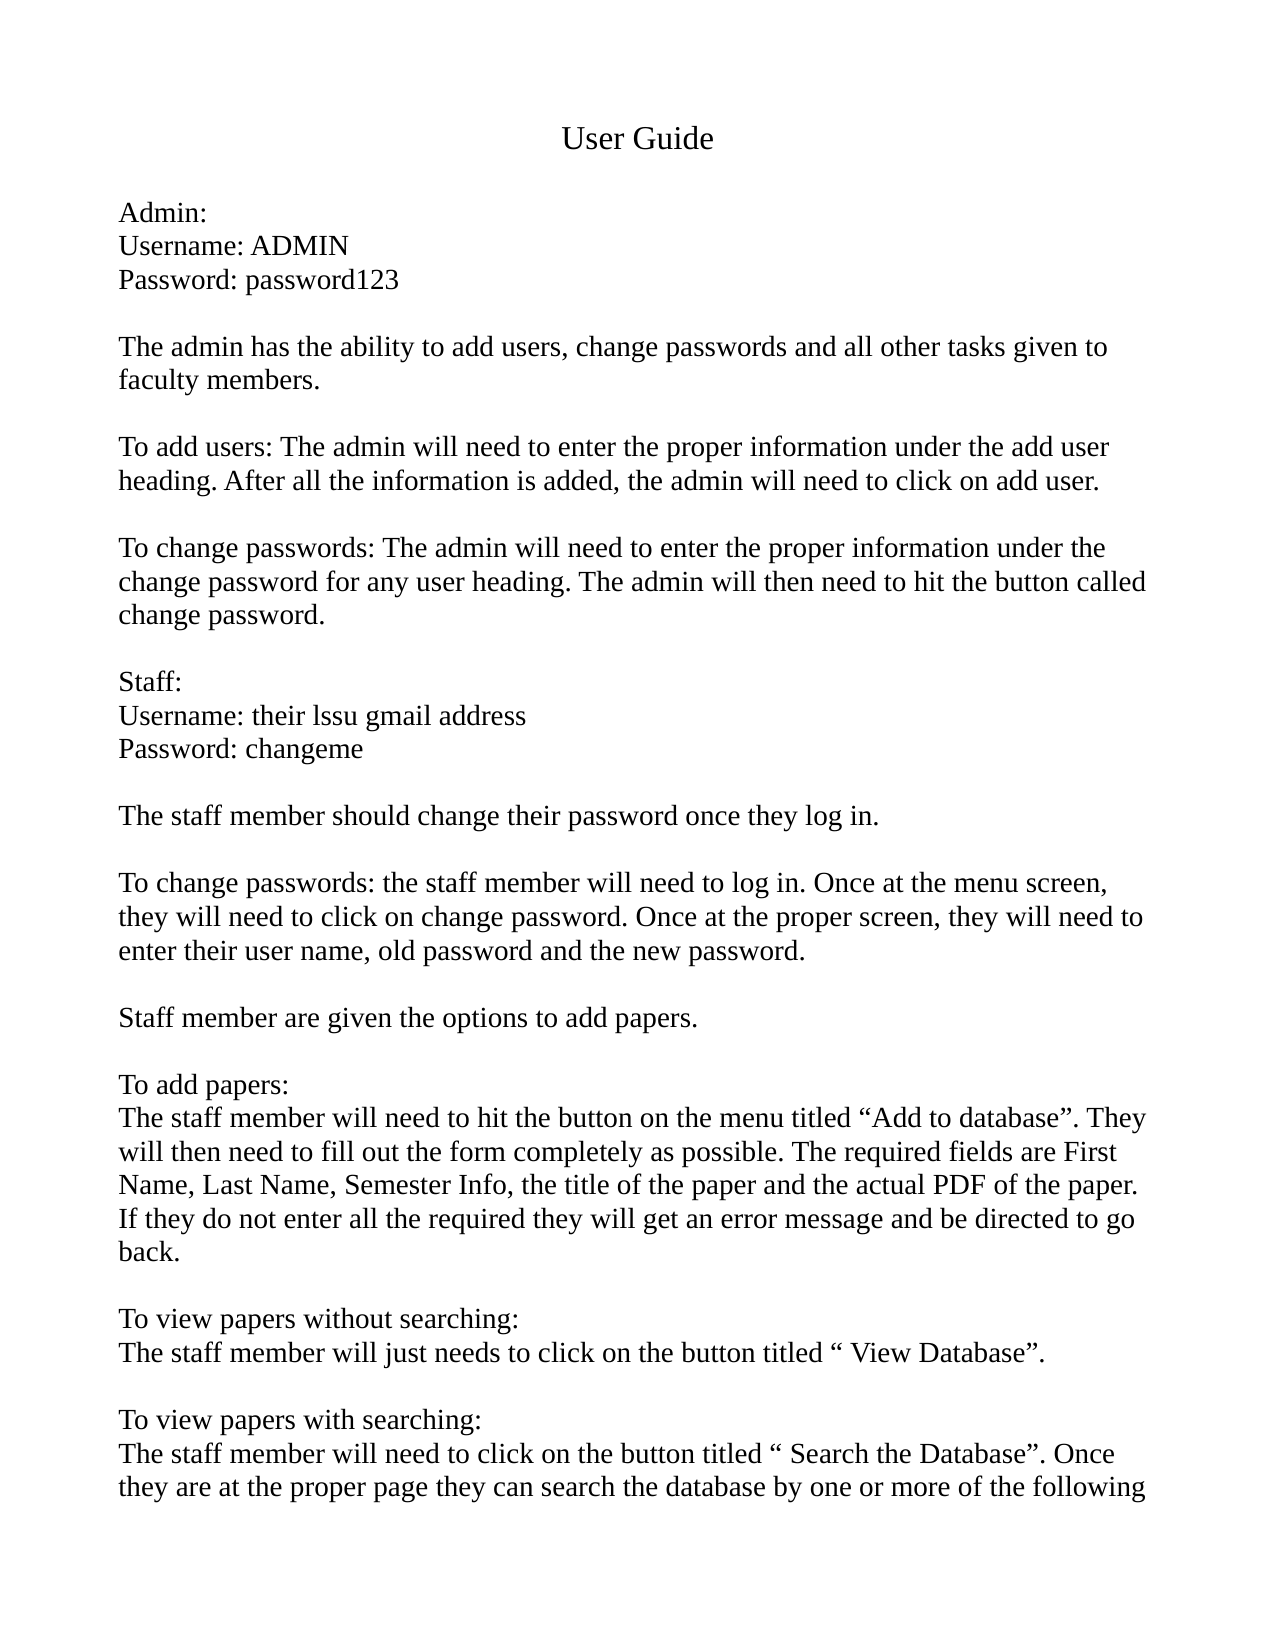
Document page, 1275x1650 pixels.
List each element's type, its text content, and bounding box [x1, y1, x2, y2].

text The staff member should change their password once they log in. [118, 798, 1157, 832]
text Staff member are given the options to add papers. [118, 1000, 1157, 1033]
text Password: password123 [118, 262, 1157, 295]
text To add users: The admin will need to enter the proper information under the add user heading. After all the information is added, the admin will need to click on add user. [118, 429, 1157, 497]
text Username: ADMIN [118, 228, 1157, 262]
text The staff member will need to hit the button on the menu titled “Add to database”. They will then need to fill out the form completely as possible. The required fields are First Name, Last Name, Semester Info, the title of the paper and the actual PDF of the paper. If they do not enter all the required they will get an error message and be directed to go back. [118, 1100, 1157, 1268]
text User Guide [118, 118, 1157, 156]
text Admin: [118, 195, 1157, 228]
text The staff member will just needs to click on the button titled “ View Database”. [118, 1335, 1157, 1369]
text Staff: [118, 664, 1157, 698]
text Username: their lssu gmail address [118, 698, 1157, 731]
text Password: changeme [118, 731, 1157, 765]
text To view papers without searching: [118, 1302, 1157, 1335]
text To view papers with searching: [118, 1402, 1157, 1436]
text To change passwords: the staff member will need to log in. Once at the menu screen, they will need to click on change password. Once at the proper screen, they will need to enter their user name, old password and the new password. [118, 866, 1157, 966]
text The staff member will need to click on the button titled “ Search the Database”. Once they are at the proper page they can search the database by one or more of the following [118, 1436, 1157, 1503]
text To add papers: [118, 1067, 1157, 1100]
text To change passwords: The admin will need to enter the proper information under the change password for any user heading. The admin will then need to hit the button called change password. [118, 530, 1157, 631]
text The admin has the ability to add users, change passwords and all other tasks given to faculty members. [118, 329, 1157, 396]
